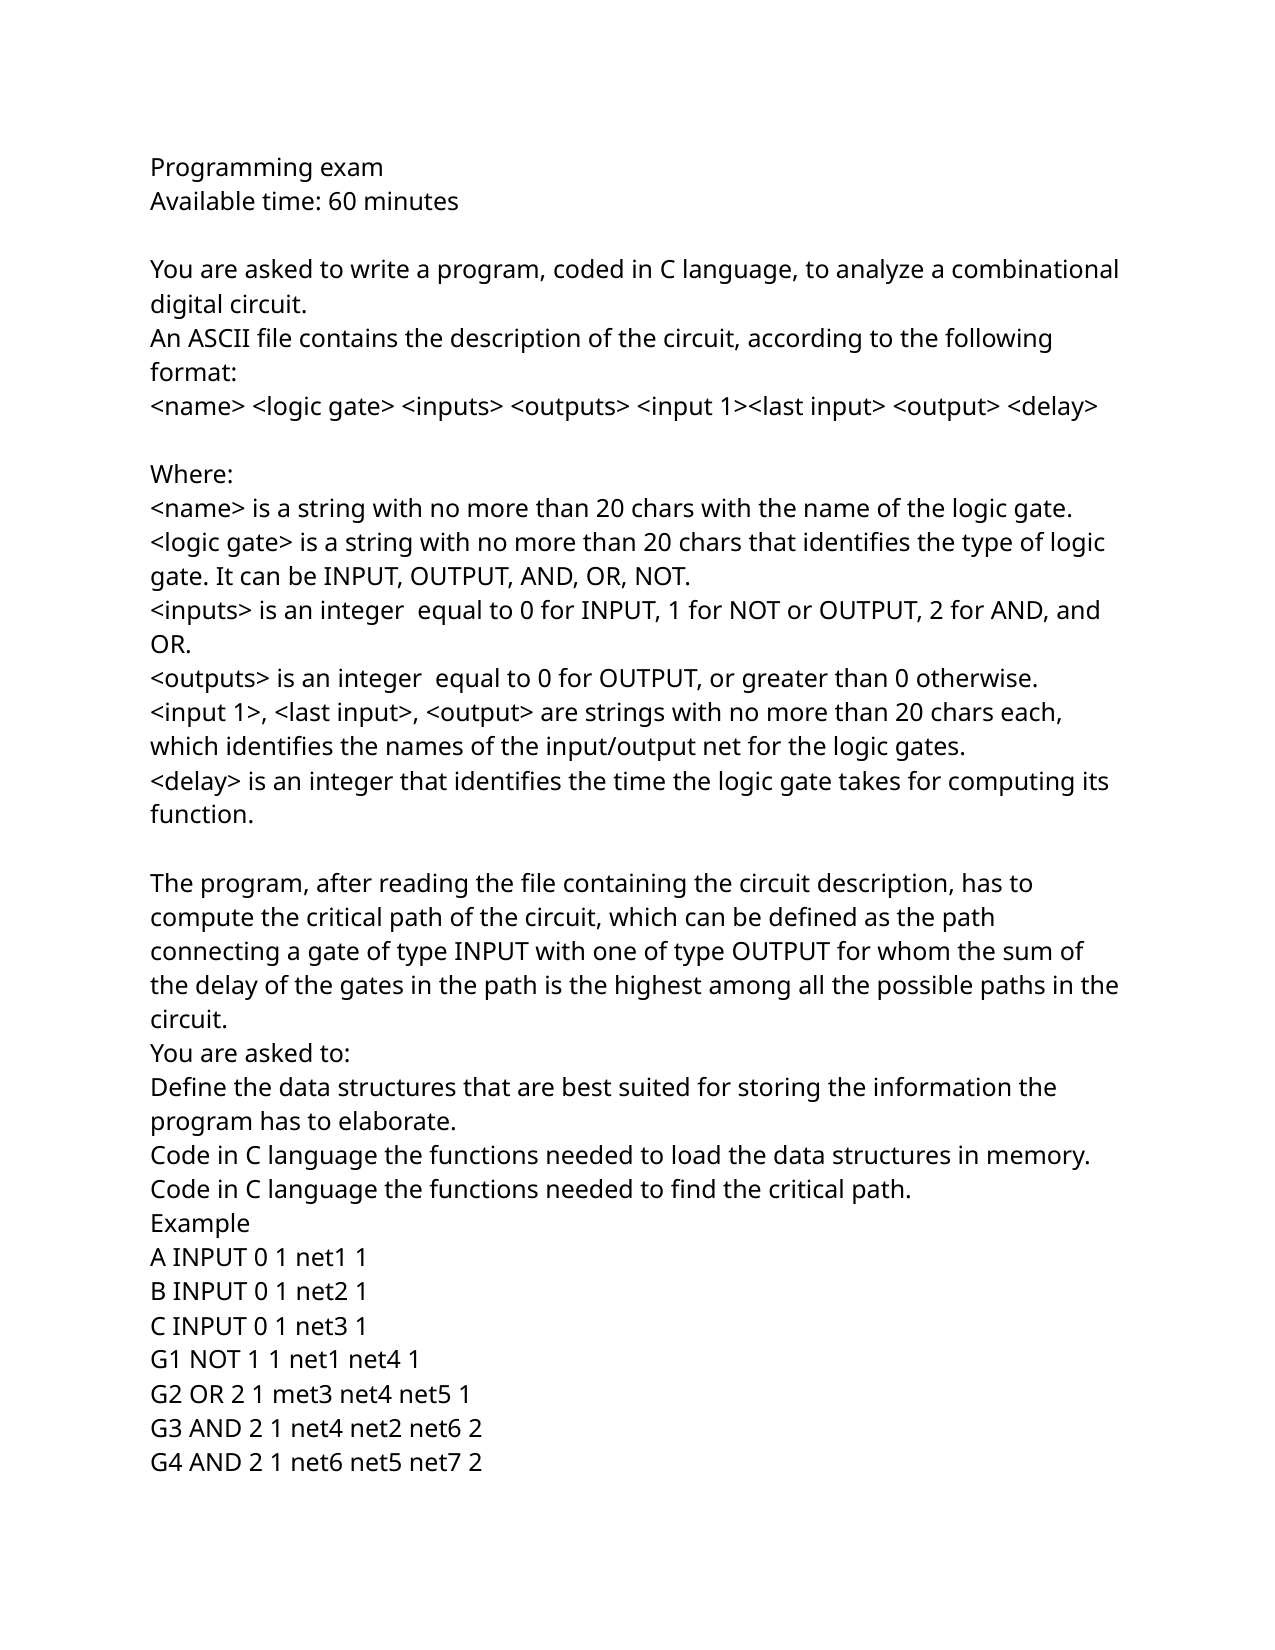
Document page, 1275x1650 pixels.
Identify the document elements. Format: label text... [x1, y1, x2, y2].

text A INPUT 0 1 net1 1 [150, 1240, 1125, 1274]
text <logic gate> is a string with no more than 20 chars that identifies the type of logic gate. It can be INPUT, OUTPUT, AND, OR, NOT. [150, 525, 1125, 593]
text Code in C language the functions needed to find the critical path. [150, 1172, 1125, 1206]
text Code in C language the functions needed to load the data structures in memory. [150, 1138, 1125, 1172]
text Example [150, 1206, 1125, 1240]
text Programming exam [150, 150, 1125, 184]
text You are asked to: [150, 1036, 1125, 1070]
text <name> <logic gate> <inputs> <outputs> <input 1><last input> <output> <delay> [150, 388, 1125, 422]
text C INPUT 0 1 net3 1 [150, 1308, 1125, 1342]
text <outputs> is an integer equal to 0 for OUTPUT, or greater than 0 otherwise. [150, 661, 1125, 695]
text Where: [150, 457, 1125, 491]
text <inputs> is an integer equal to 0 for INPUT, 1 for NOT or OUTPUT, 2 for AND, and OR. [150, 593, 1125, 661]
text The program, after reading the file containing the circuit description, has to compute the critical path of the circuit, which can be defined as the path connecting a gate of type INPUT with one of type OUTPUT for whom the sum of the delay of the gates in the path is the highest among all the possible paths in the circuit. [150, 865, 1125, 1036]
text Available time: 60 minutes [150, 184, 1125, 218]
text G1 NOT 1 1 net1 net4 1 [150, 1342, 1125, 1376]
text <delay> is an integer that identifies the time the logic gate takes for computing its function. [150, 763, 1125, 831]
text G2 OR 2 1 met3 net4 net5 1 [150, 1376, 1125, 1410]
text You are asked to write a program, coded in C language, to analyze a combinational digital circuit. [150, 252, 1125, 320]
text An ASCII file contains the description of the circuit, according to the following format: [150, 320, 1125, 388]
text G3 AND 2 1 net4 net2 net6 2 [150, 1410, 1125, 1444]
text <name> is a string with no more than 20 chars with the name of the logic gate. [150, 491, 1125, 525]
text <input 1>, <last input>, <output> are strings with no more than 20 chars each, which identifies the names of the input/output net for the logic gates. [150, 695, 1125, 763]
text Define the data structures that are best suited for storing the information the program has to elaborate. [150, 1070, 1125, 1138]
text G4 AND 2 1 net6 net5 net7 2 [150, 1444, 1125, 1478]
text B INPUT 0 1 net2 1 [150, 1274, 1125, 1308]
